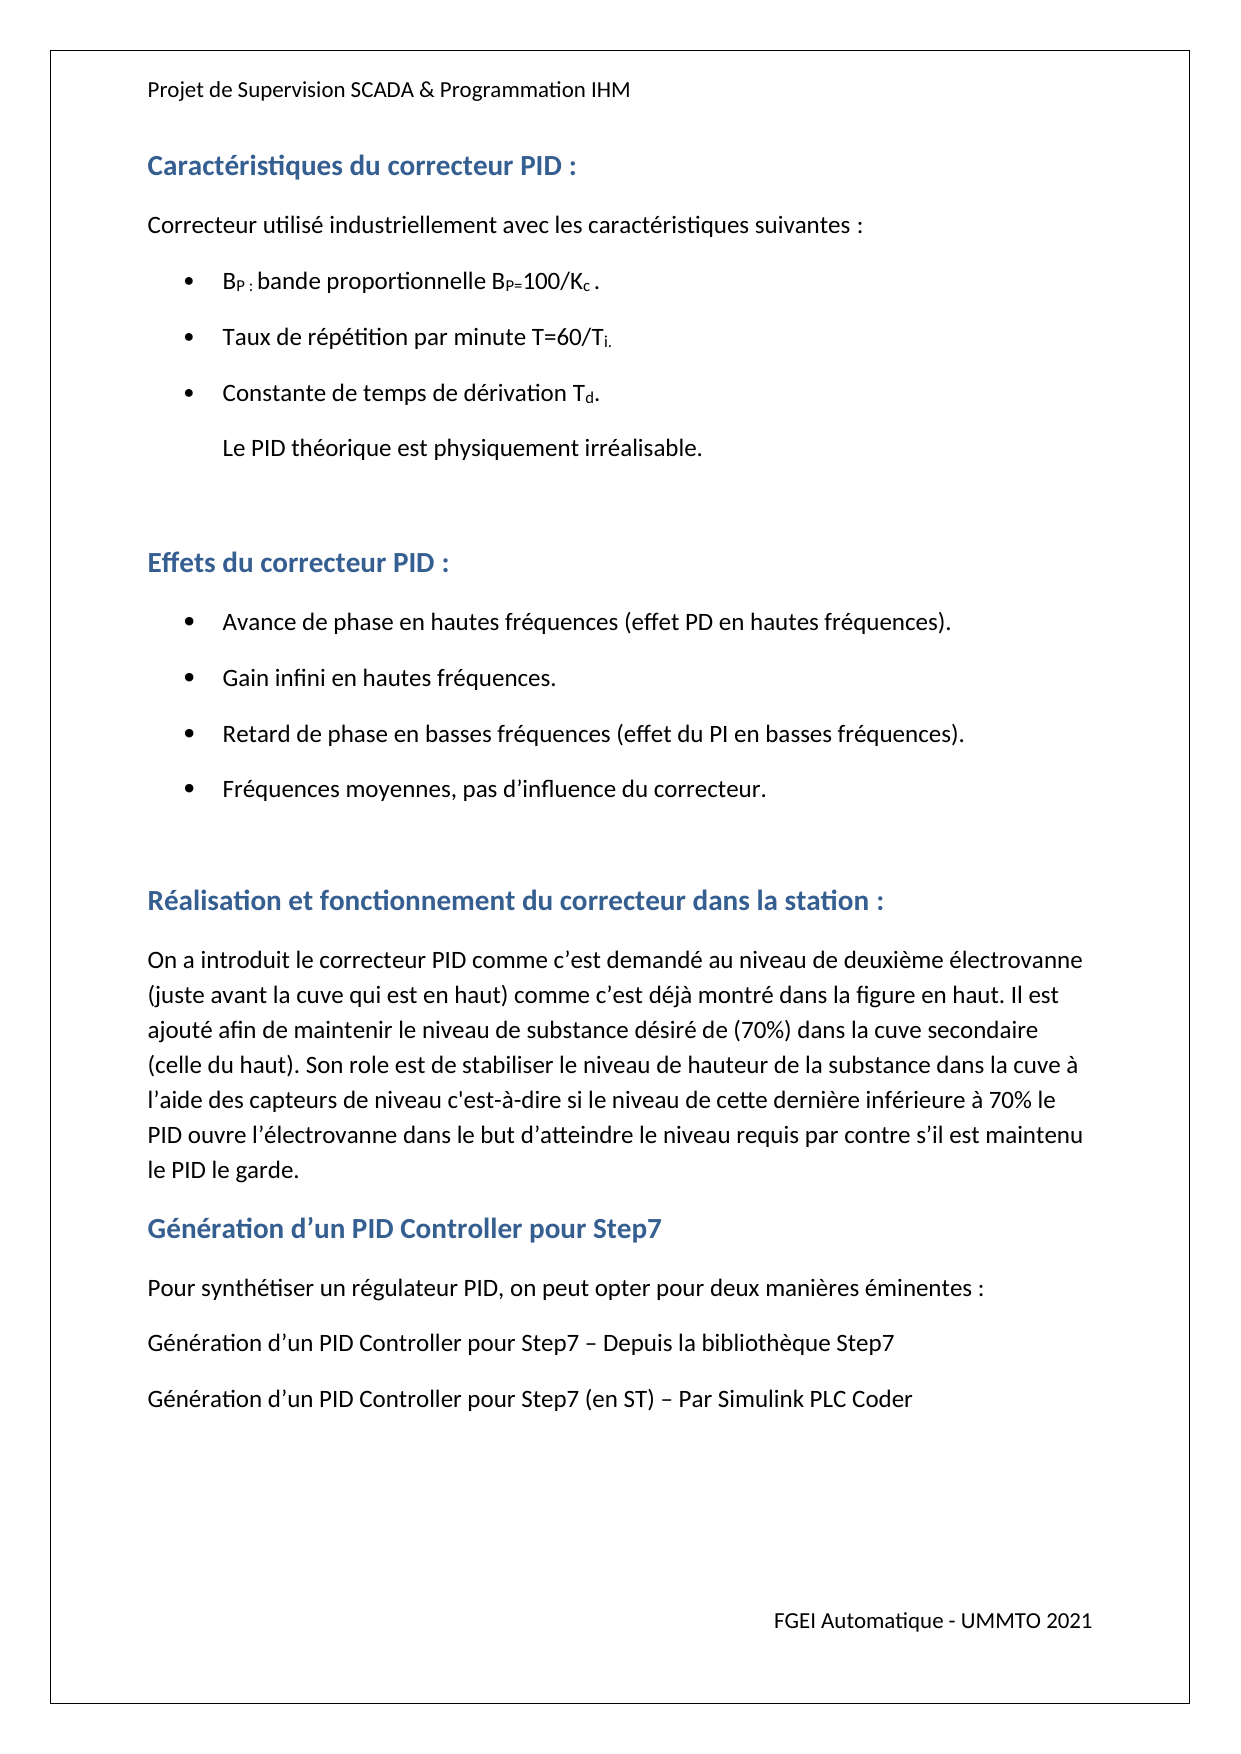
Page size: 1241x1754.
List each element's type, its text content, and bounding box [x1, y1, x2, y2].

list BP : bande proportionnelle BP=100/Kc . [185, 265, 1093, 296]
text Le PID théorique est physiquement irréalisable. [222, 433, 1093, 463]
list Constante de temps de dérivation Td. [185, 377, 1093, 407]
text Réalisation et fonctionnement du correcteur dans la station : [147, 882, 1093, 918]
list Fréquences moyennes, pas d’influence du correcteur. [185, 773, 1093, 804]
list Retard de phase en basses fréquences (effet du PI en basses fréquences). [185, 718, 1093, 748]
list Taux de répétition par minute T=60/Ti. [185, 321, 1093, 351]
list Avance de phase en hautes fréquences (effet PD en hautes fréquences). [185, 606, 1093, 637]
text On a introduit le correcteur PID comme c’est demandé au niveau de deuxième électrovanne (juste avant la cuve qui est en haut) comme c’est déjà montré dans la figure en haut. Il est ajouté afin de maintenir le niveau de substance désiré de (70%) dans la cuve secondaire (celle du haut). Son role est de stabiliser le niveau de hauteur de la substance dans la cuve à l’aide des capteurs de niveau c'est-à-dire si le niveau de cette dernière inférieure à 70% le PID ouvre l’électrovanne dans le but d’atteindre le niveau requis par contre s’il est maintenu le PID le garde. [147, 944, 1093, 1185]
text Effets du correcteur PID : [147, 544, 1093, 580]
text Pour synthétiser un régulateur PID, on peut opter pour deux manières éminentes : [147, 1272, 1093, 1302]
text Génération d’un PID Controller pour Step7 [147, 1210, 1093, 1246]
text Génération d’un PID Controller pour Step7 – Depuis la bibliothèque Step7 [147, 1328, 1093, 1358]
list Gain infini en hautes fréquences. [185, 662, 1093, 692]
text Correcteur utilisé industriellement avec les caractéristiques suivantes : [147, 209, 1093, 240]
text Caractéristiques du correcteur PID : [147, 147, 1093, 183]
text Génération d’un PID Controller pour Step7 (en ST) – Par Simulink PLC Coder [147, 1383, 1093, 1414]
